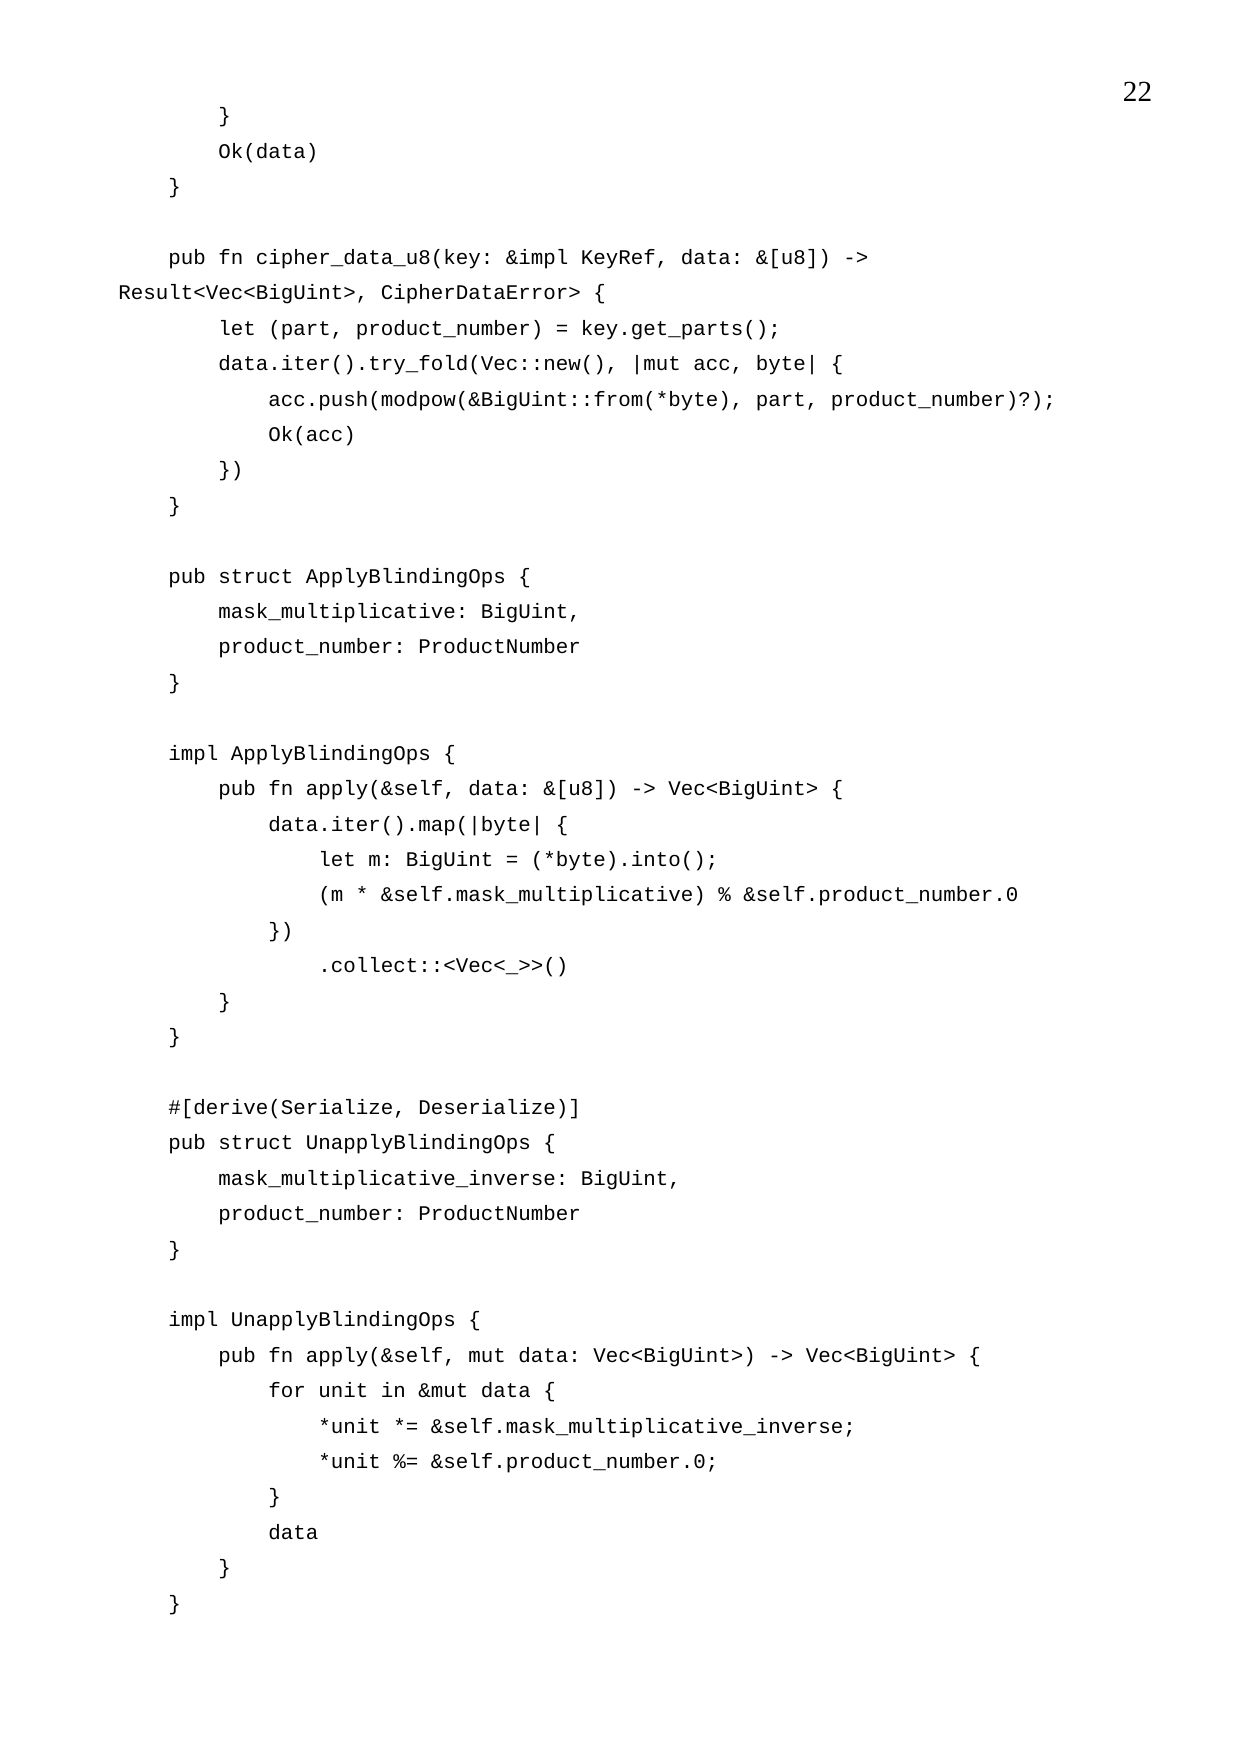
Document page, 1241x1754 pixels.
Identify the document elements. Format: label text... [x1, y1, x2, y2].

text } [118, 105, 1122, 129]
text } [118, 1557, 1122, 1581]
text product_number: ProductNumber [118, 636, 1122, 660]
text product_number: ProductNumber [118, 1203, 1122, 1227]
text } [118, 1238, 1122, 1262]
text } [118, 1486, 1122, 1510]
text #[derive(Serialize, Deserialize)] [118, 1097, 1122, 1121]
text for unit in &mut data { [118, 1380, 1122, 1404]
text let (part, product_number) = key.get_parts(); [118, 318, 1122, 341]
text } [118, 495, 1122, 518]
text impl ApplyBlindingOps { [118, 743, 1122, 766]
text impl UnapplyBlindingOps { [118, 1309, 1122, 1333]
text } [118, 1593, 1122, 1616]
text mask_multiplicative_inverse: BigUint, [118, 1168, 1122, 1191]
text Ok(acc) [118, 424, 1122, 448]
text } [118, 176, 1122, 200]
text pub struct UnapplyBlindingOps { [118, 1132, 1122, 1156]
text pub fn apply(&self, mut data: Vec<BigUint>) -> Vec<BigUint> { [118, 1345, 1122, 1368]
text pub fn apply(&self, data: &[u8]) -> Vec<BigUint> { [118, 778, 1122, 802]
text .collect::<Vec<_>>() [118, 955, 1122, 979]
text (m * &self.mask_multiplicative) % &self.product_number.0 [118, 884, 1122, 908]
text pub struct ApplyBlindingOps { [118, 566, 1122, 589]
text let m: BigUint = (*byte).into(); [118, 849, 1122, 873]
text data.iter().map(|byte| { [118, 813, 1122, 837]
text *unit *= &self.mask_multiplicative_inverse; [118, 1416, 1122, 1439]
text data.iter().try_fold(Vec::new(), |mut acc, byte| { [118, 353, 1122, 377]
text *unit %= &self.product_number.0; [118, 1451, 1122, 1475]
text }) [118, 459, 1122, 483]
text acc.push(modpow(&BigUint::from(*byte), part, product_number)?); [118, 388, 1122, 412]
text } [118, 672, 1122, 696]
text pub fn cipher_data_u8(key: &impl KeyRef, data: &[u8]) -> Result<Vec<BigUint>, CipherDataError> { [118, 247, 1122, 306]
text }) [118, 920, 1122, 943]
text data [118, 1522, 1122, 1546]
text } [118, 1026, 1122, 1050]
text Ok(data) [118, 141, 1122, 164]
text mask_multiplicative: BigUint, [118, 601, 1122, 625]
text } [118, 991, 1122, 1014]
